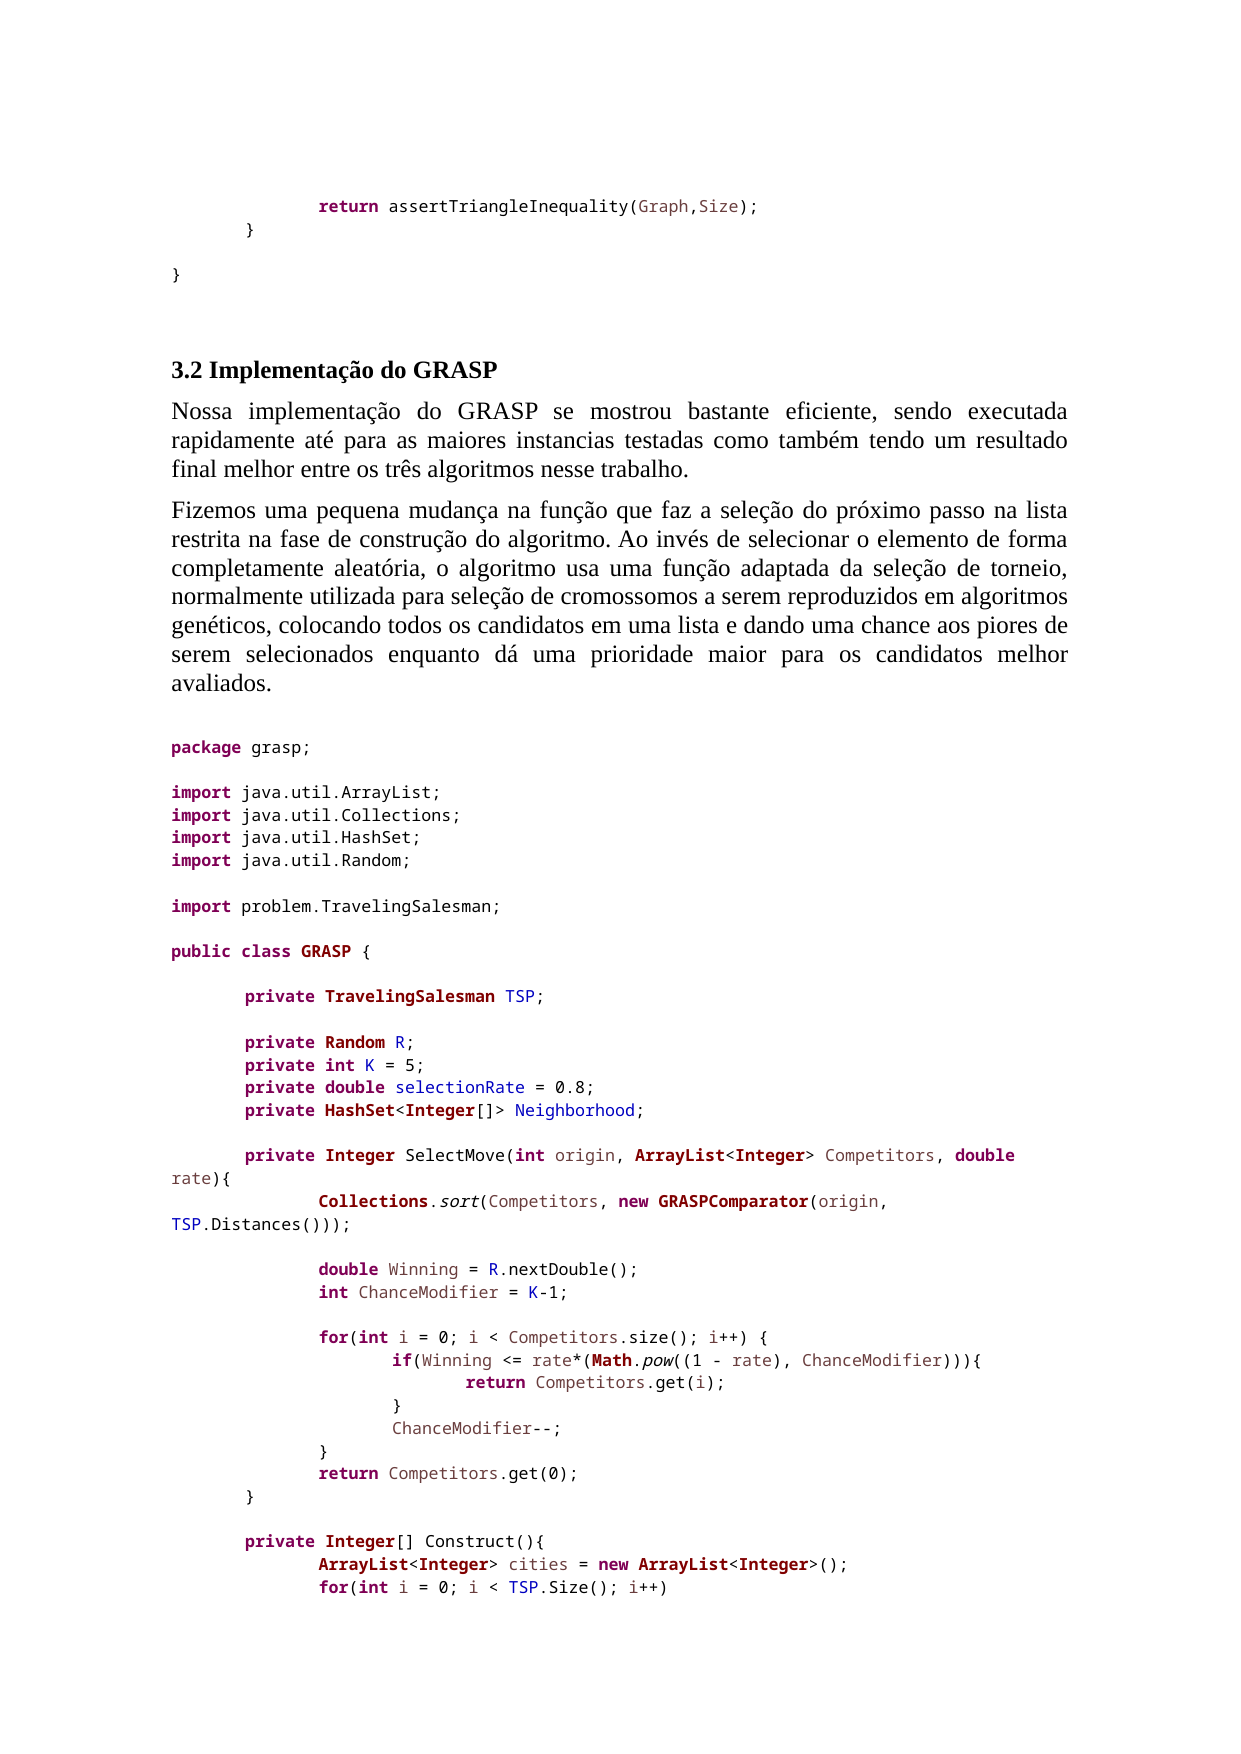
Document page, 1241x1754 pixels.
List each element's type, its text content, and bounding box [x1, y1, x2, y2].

text for(int i = 0; i < TSP.Size(); i++) [171, 1575, 1069, 1598]
text double Winning = R.nextDouble(); [171, 1257, 1069, 1280]
text private double selectionRate = 0.8; [171, 1076, 1069, 1098]
text } [171, 218, 1069, 240]
text ArrayList<Integer> cities = new ArrayList<Integer>(); [171, 1553, 1069, 1575]
text private Random R; [171, 1030, 1069, 1053]
text return Competitors.get(0); [171, 1462, 1069, 1484]
text return assertTriangleInequality(Graph,Size); [171, 195, 1069, 218]
text } [171, 1439, 1069, 1462]
text if(Winning <= rate*(Math.pow((1 - rate), ChanceModifier))){ [171, 1348, 1069, 1371]
text ChanceModifier--; [171, 1416, 1069, 1439]
text return Competitors.get(i); [171, 1371, 1069, 1394]
text import problem.TravelingSalesman; [171, 894, 1069, 917]
text package grasp; [171, 735, 1069, 758]
text private Integer SelectMove(int origin, ArrayList<Integer> Competitors, double rate){ [171, 1144, 1069, 1189]
text Nossa implementação do GRASP se mostrou bastante eficiente, sendo executada rapidamente até para as maiores instancias testadas como também tendo um resultado final melhor entre os três algoritmos nesse trabalho. [171, 396, 1069, 483]
text Collections.sort(Competitors, new GRASPComparator(origin, TSP.Distances())); [171, 1189, 1069, 1235]
text } [171, 1484, 1069, 1507]
text } [171, 1394, 1069, 1416]
text for(int i = 0; i < Competitors.size(); i++) { [171, 1326, 1069, 1348]
text private int K = 5; [171, 1053, 1069, 1076]
text private HashSet<Integer[]> Neighborhood; [171, 1098, 1069, 1121]
text import java.util.HashSet; [171, 826, 1069, 849]
text private TravelingSalesman TSP; [171, 985, 1069, 1008]
text public class GRASP { [171, 939, 1069, 962]
text } [171, 263, 1069, 286]
text import java.util.Random; [171, 849, 1069, 871]
text import java.util.Collections; [171, 803, 1069, 826]
text 3.2 Implementação do GRASP [171, 355, 1069, 384]
text private Integer[] Construct(){ [171, 1530, 1069, 1553]
text Fizemos uma pequena mudança na função que faz a seleção do próximo passo na lista restrita na fase de construção do algoritmo. Ao invés de selecionar o elemento de forma completamente aleatória, o algoritmo usa uma função adaptada da seleção de torneio, normalmente utilizada para seleção de cromossomos a serem reproduzidos em algoritmos genéticos, colocando todos os candidatos em uma lista e dando uma chance aos piores de serem selecionados enquanto dá uma prioridade maior para os candidatos melhor avaliados. [171, 495, 1069, 696]
text int ChanceModifier = K-1; [171, 1280, 1069, 1303]
text import java.util.ArrayList; [171, 781, 1069, 803]
